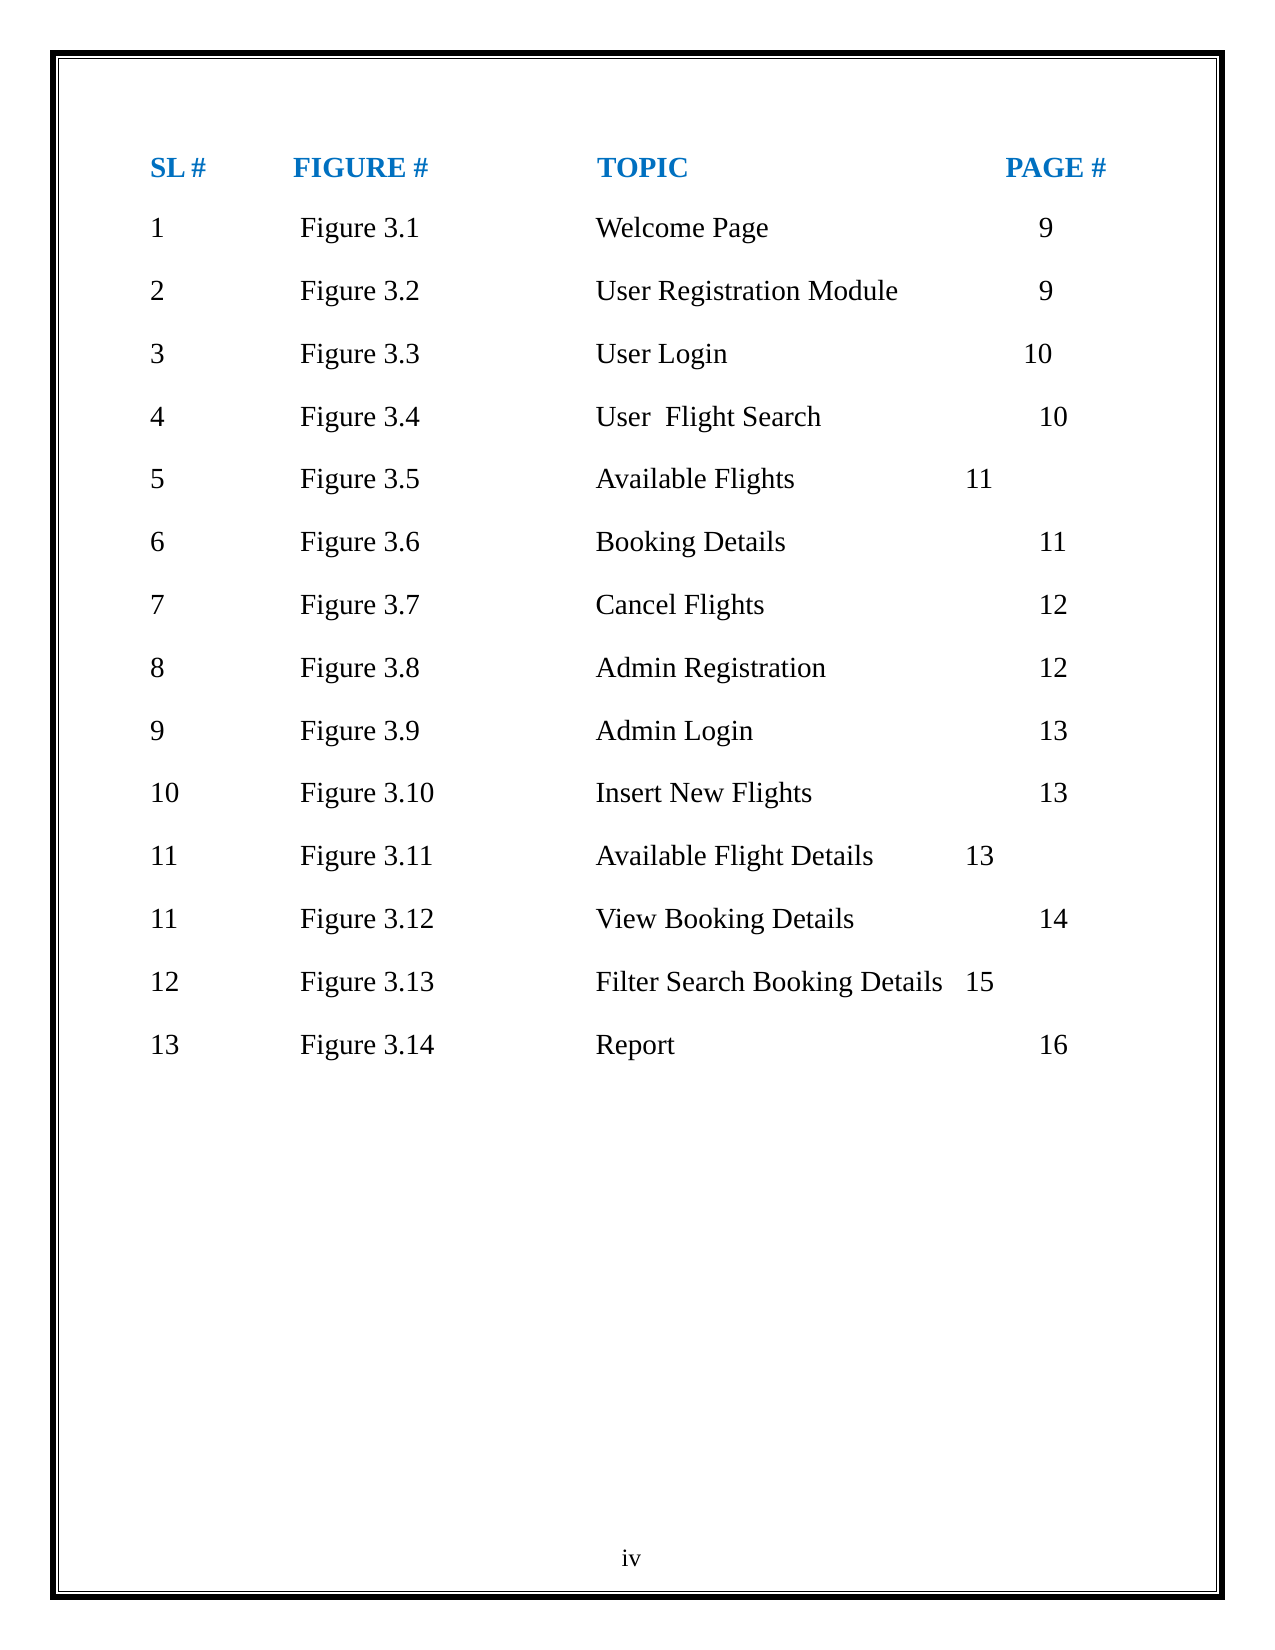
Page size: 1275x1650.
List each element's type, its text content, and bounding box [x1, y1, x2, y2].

list Figure 3.5 Available Flights 11 [150, 461, 1125, 495]
list Figure 3.10 Insert New Flights 13 [150, 776, 1125, 809]
list Figure 3.14 Report 16 [150, 1027, 1125, 1060]
list Figure 3.2 User Registration Module 9 [150, 273, 1125, 307]
list Figure 3.4 User Flight Search 10 [150, 399, 1125, 432]
list Figure 3.12 View Booking Details 14 [150, 901, 1125, 935]
list Figure 3.13 Filter Search Booking Details 15 [150, 964, 1125, 997]
list Figure 3.8 Admin Registration 12 [150, 650, 1125, 683]
list Figure 3.3 User Login 10 [150, 336, 1125, 369]
list Figure 3.7 Cancel Flights 12 [150, 587, 1125, 621]
subtitle SL # FIGURE # TOPIC PAGE # [150, 150, 1125, 183]
list Figure 3.9 Admin Login 13 [150, 713, 1125, 746]
list Figure 3.6 Booking Details 11 [150, 524, 1125, 558]
list Figure 3.11 Available Flight Details 13 [150, 838, 1125, 872]
list Figure 3.1 Welcome Page 9 [150, 210, 1125, 244]
